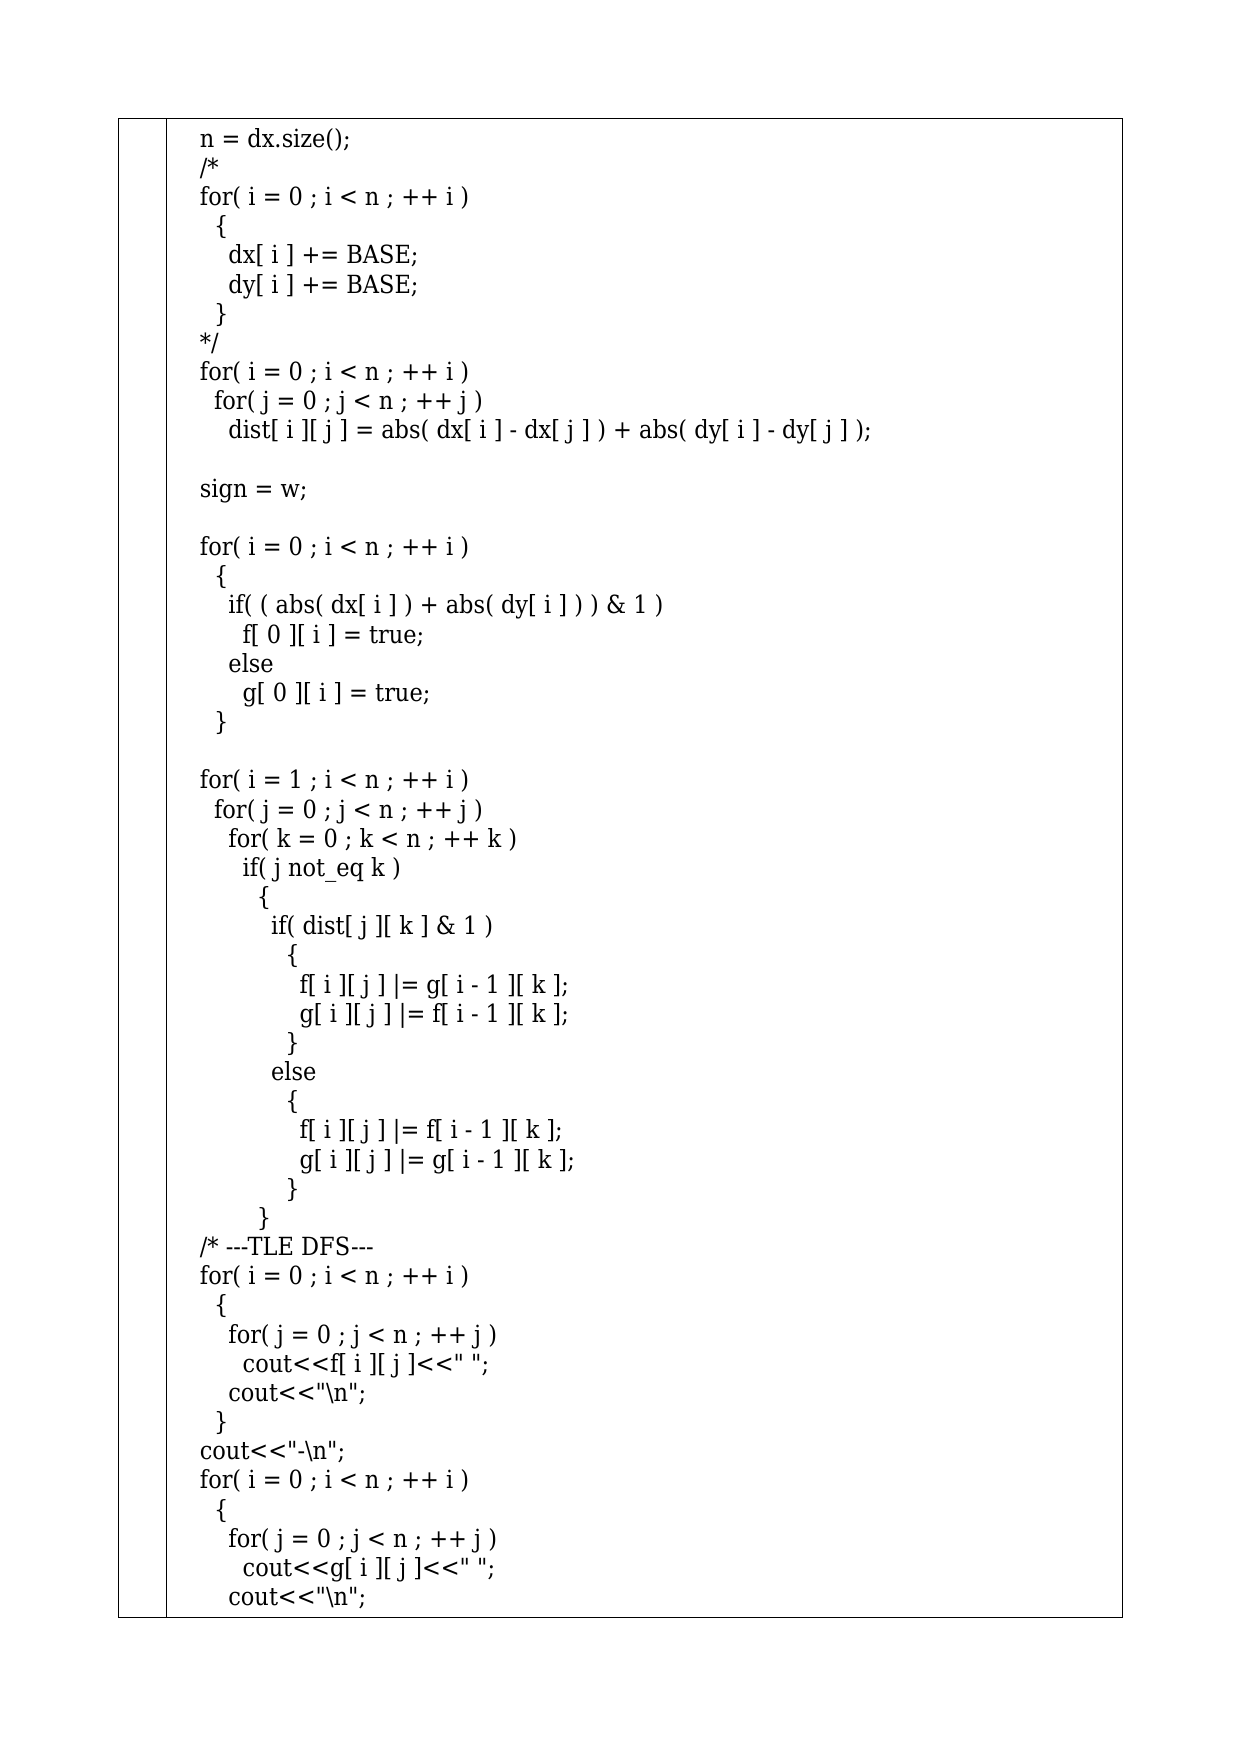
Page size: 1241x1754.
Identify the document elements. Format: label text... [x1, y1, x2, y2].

table_header n = dx.size(); /* for( i = 0 ; i < n ; ++ i ) { dx[ i ] += BASE; dy[ i ] += BASE; } */ for( i = 0 ; i < n ; ++ i ) for( j = 0 ; j < n ; ++ j ) dist[ i ][ j ] = abs( dx[ i ] - dx[ j ] ) + abs( dy[ i ] - dy[ j ] ); sign = w; for( i = 0 ; i < n ; ++ i ) { if( ( abs( dx[ i ] ) + abs( dy[ i ] ) ) & 1 ) f[ 0 ][ i ] = true; else g[ 0 ][ i ] = true; } for( i = 1 ; i < n ; ++ i ) for( j = 0 ; j < n ; ++ j ) for( k = 0 ; k < n ; ++ k ) if( j not_eq k ) { if( dist[ j ][ k ] & 1 ) { f[ i ][ j ] |= g[ i - 1 ][ k ]; g[ i ][ j ] |= f[ i - 1 ][ k ]; } else { f[ i ][ j ] |= f[ i - 1 ][ k ]; g[ i ][ j ] |= g[ i - 1 ][ k ]; } } /* ---TLE DFS--- for( i = 0 ; i < n ; ++ i ) { for( j = 0 ; j < n ; ++ j ) cout<<f[ i ][ j ]<<" "; cout<<"\n"; } cout<<"-\n"; for( i = 0 ; i < n ; ++ i ) { for( j = 0 ; j < n ; ++ j ) cout<<g[ i ][ j ]<<" "; cout<<"\n"; [167, 119, 1122, 1617]
table_header [119, 119, 166, 1617]
